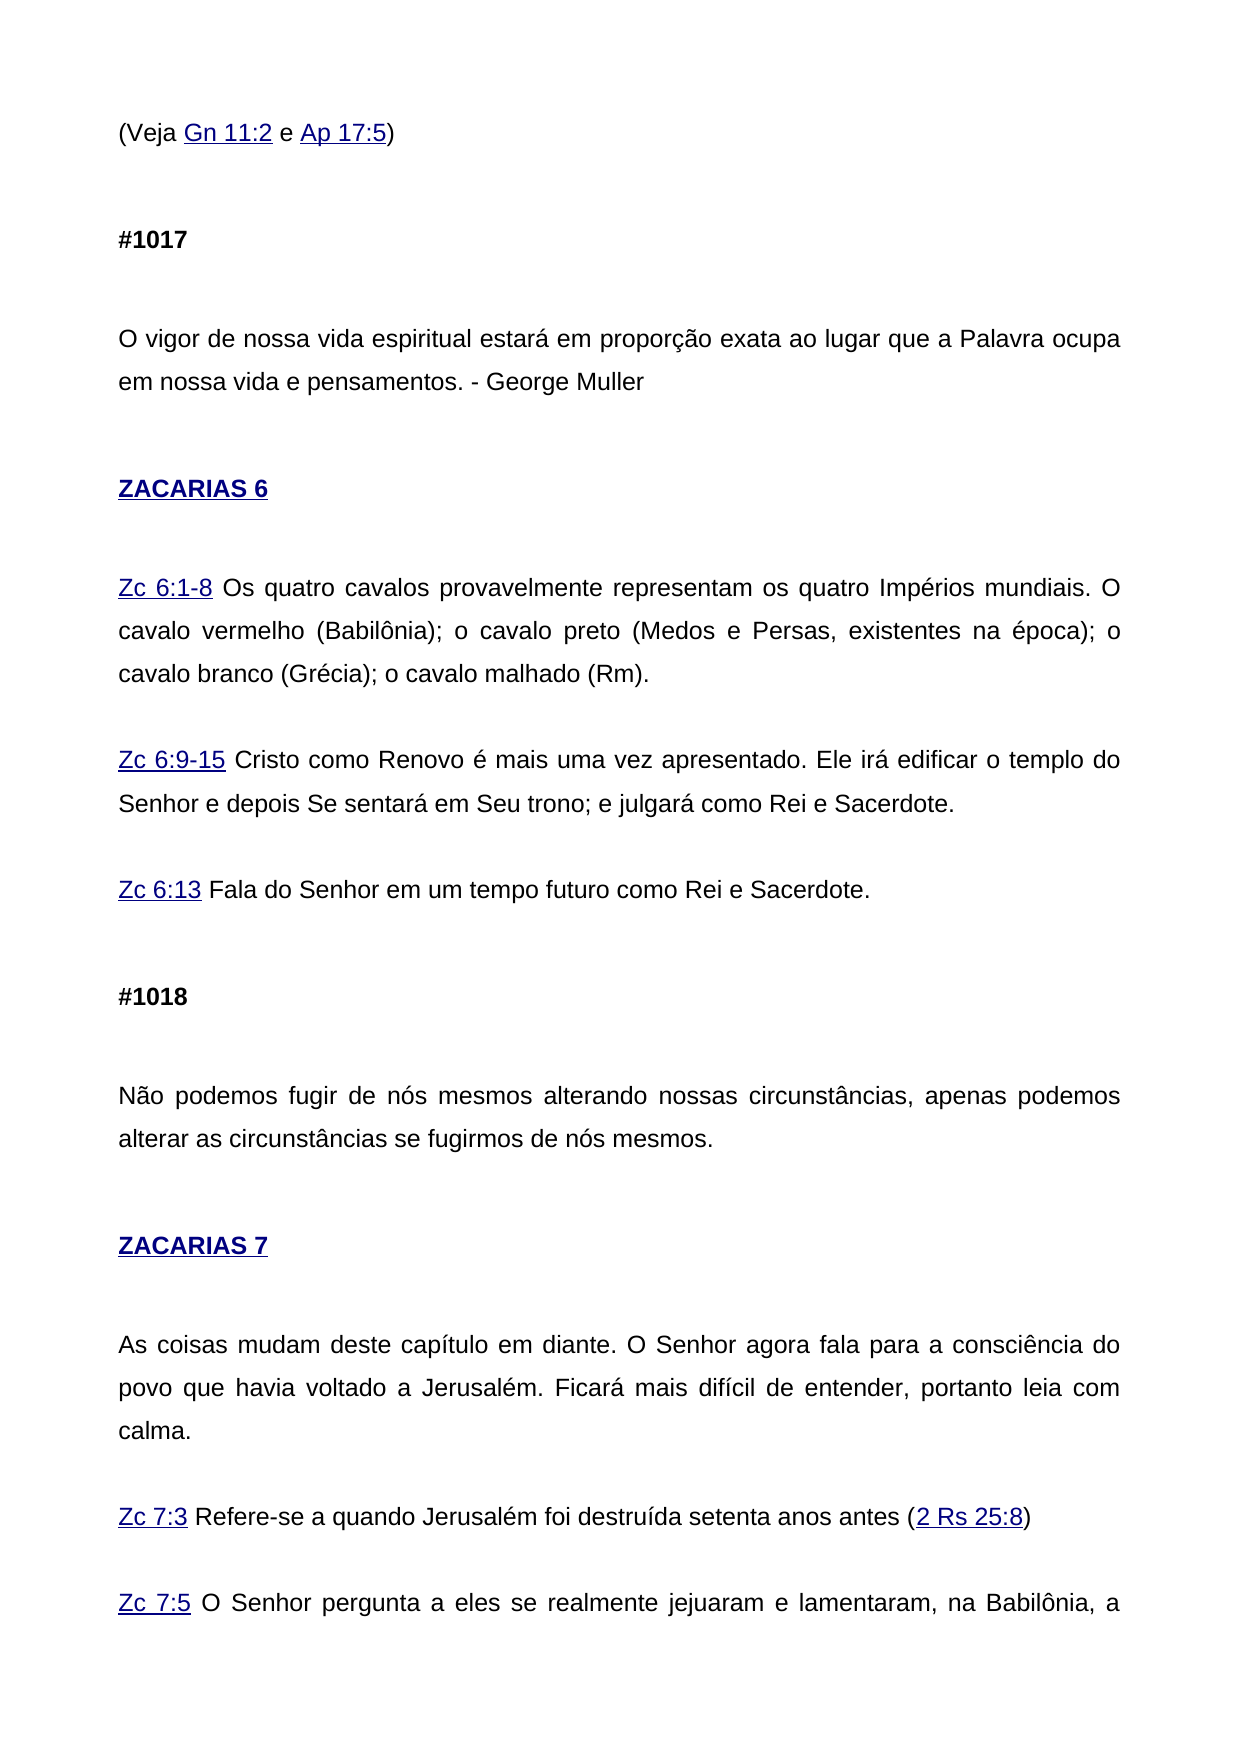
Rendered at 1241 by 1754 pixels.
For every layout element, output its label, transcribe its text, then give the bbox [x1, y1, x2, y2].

subtitle #1018 [118, 982, 1122, 1011]
text Zc 7:5 O Senhor pergunta a eles se realmente jejuaram e lamentaram, na Babilônia, a [118, 1588, 1122, 1617]
subtitle #1017 [118, 225, 1122, 254]
text O vigor de nossa vida espiritual estará em proporção exata ao lugar que a Palavra ocupa em nossa vida e pensamentos. - George Muller [118, 324, 1122, 396]
subtitle ZACARIAS 6 [118, 474, 1122, 503]
text Zc 6:9-15 Cristo como Renovo é mais uma vez apresentado. Ele irá edificar o templo do Senhor e depois Se sentará em Seu trono; e julgará como Rei e Sacerdote. [118, 745, 1122, 817]
text Zc 6:13 Fala do Senhor em um tempo futuro como Rei e Sacerdote. [118, 875, 1122, 903]
text Não podemos fugir de nós mesmos alterando nossas circunstâncias, apenas podemos alterar as circunstâncias se fugirmos de nós mesmos. [118, 1081, 1122, 1152]
text (Veja Gn 11:2 e Ap 17:5) [118, 118, 1122, 147]
subtitle ZACARIAS 7 [118, 1231, 1122, 1259]
text As coisas mudam deste capítulo em diante. O Senhor agora fala para a consciência do povo que havia voltado a Jerusalém. Ficará mais difícil de entender, portanto leia com calma. [118, 1329, 1122, 1444]
text Zc 7:3 Refere-se a quando Jerusalém foi destruída setenta anos antes (2 Rs 25:8) [118, 1502, 1122, 1531]
text Zc 6:1-8 Os quatro cavalos provavelmente representam os quatro Impérios mundiais. O cavalo vermelho (Babilônia); o cavalo preto (Medos e Persas, existentes na época); o cavalo branco (Grécia); o cavalo malhado (Rm). [118, 573, 1122, 688]
